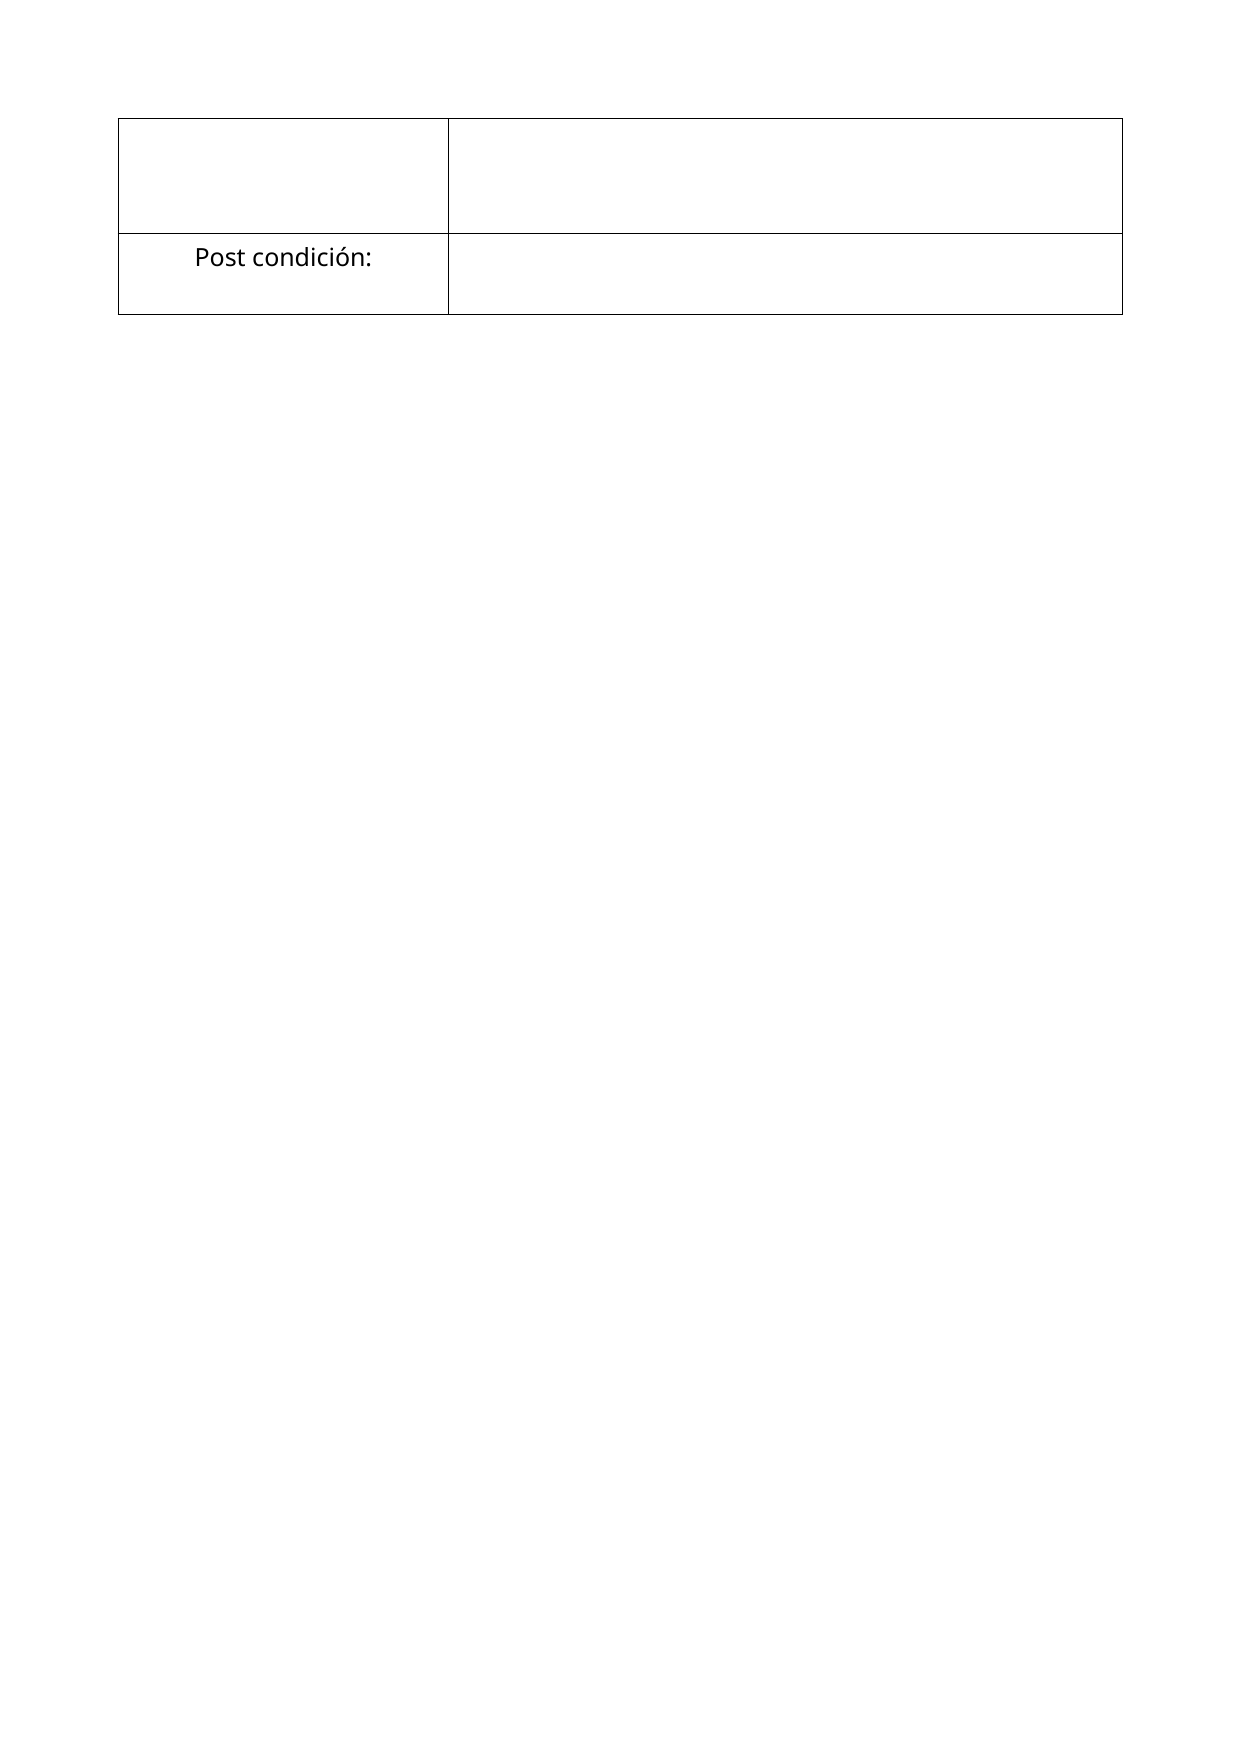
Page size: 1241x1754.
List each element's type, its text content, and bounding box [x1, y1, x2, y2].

table_header [119, 119, 448, 233]
table_cell Se actualizó el monto de los materiales seleccionados. [449, 234, 1122, 313]
table_cell Post condición: [119, 234, 448, 313]
table_header Paso alternativo 9: el operador cancela la operación. Fin de CU. [449, 119, 1122, 233]
